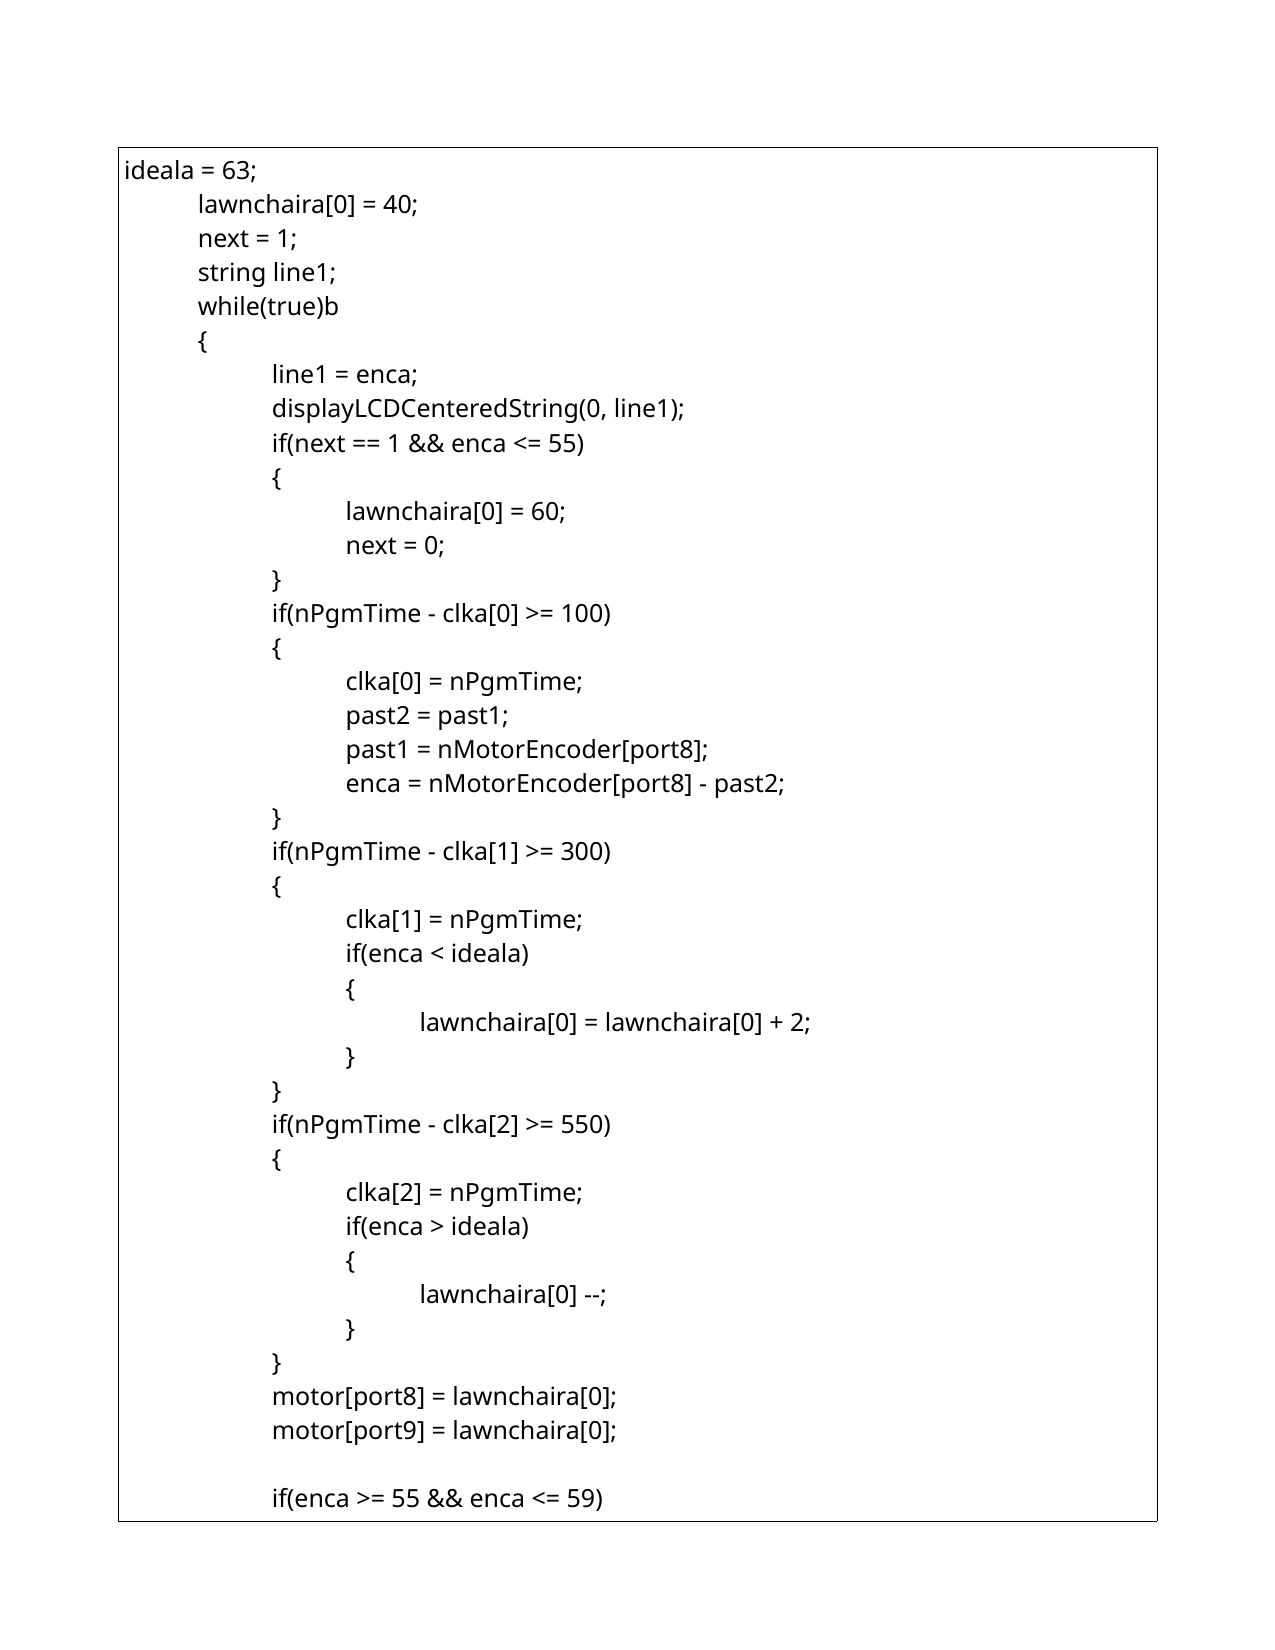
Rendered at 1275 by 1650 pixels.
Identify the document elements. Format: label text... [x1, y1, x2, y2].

table_header ideala = 63; lawnchaira[0] = 40; next = 1; string line1; while(true)b { line1 = enca; displayLCDCenteredString(0, line1); if(next == 1 && enca <= 55) { lawnchaira[0] = 60; next = 0; } if(nPgmTime - clka[0] >= 100) { clka[0] = nPgmTime; past2 = past1; past1 = nMotorEncoder[port8]; enca = nMotorEncoder[port8] - past2; } if(nPgmTime - clka[1] >= 300) { clka[1] = nPgmTime; if(enca < ideala) { lawnchaira[0] = lawnchaira[0] + 2; } } if(nPgmTime - clka[2] >= 550) { clka[2] = nPgmTime; if(enca > ideala) { lawnchaira[0] --; } } motor[port8] = lawnchaira[0]; motor[port9] = lawnchaira[0]; if(enca >= 55 && enca <= 59) [119, 148, 1157, 1521]
